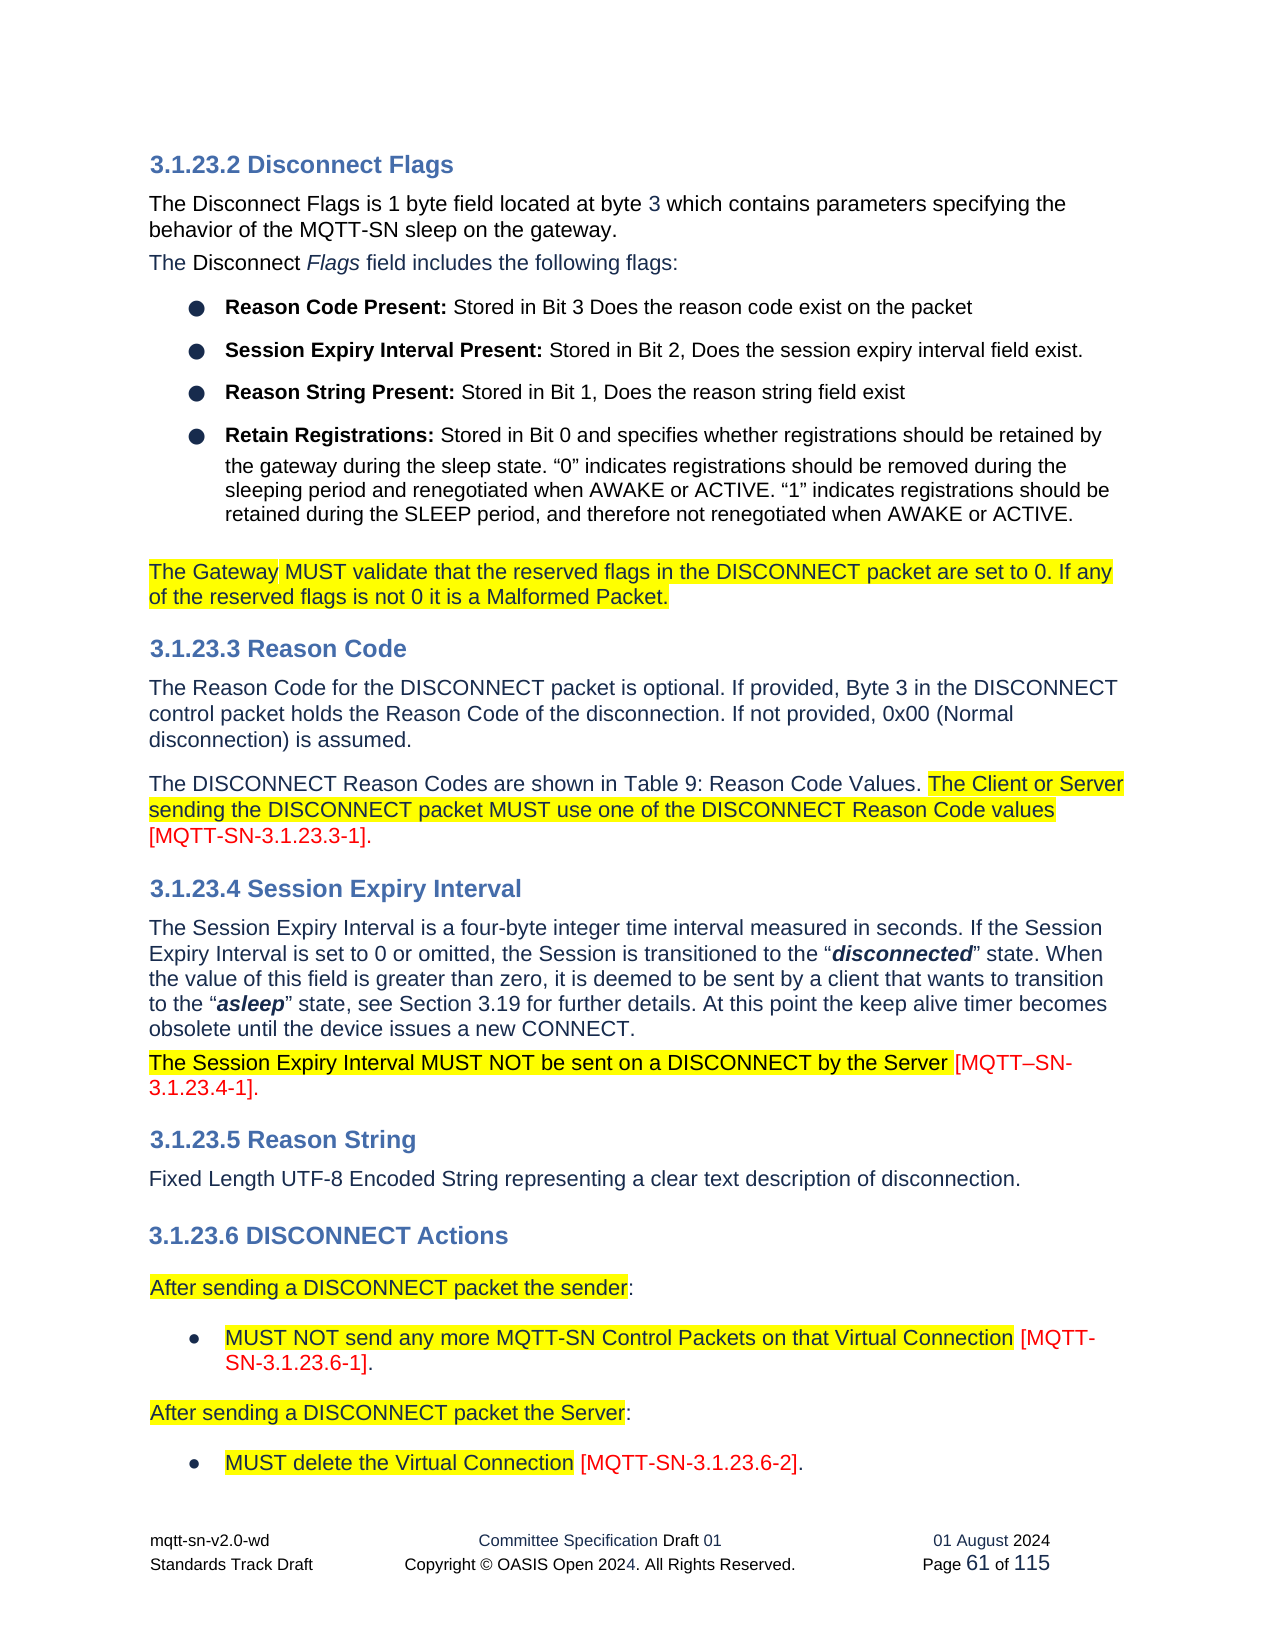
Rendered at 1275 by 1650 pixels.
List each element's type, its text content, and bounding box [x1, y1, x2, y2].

list Reason Code Present: Stored in Bit 3 Does the reason code exist on the packet [187, 283, 1124, 326]
list Session Expiry Interval Present: Stored in Bit 2, Does the session expiry interval field exist. [187, 326, 1124, 369]
subtitle 3.1.23.2 Disconnect Flags [150, 150, 1124, 179]
list MUST delete the Virtual Connection [MQTT-SN-3.1.23.6-2]. [187, 1450, 574, 1475]
text After sending a DISCONNECT packet the Server: [631, 1400, 1125, 1425]
text After sending a DISCONNECT packet the Server: [150, 1400, 625, 1425]
list Reason String Present: Stored in Bit 1, Does the reason string field exist [187, 369, 1124, 412]
text The Gateway MUST validate that the reserved flags in the DISCONNECT packet are set to 0. If any of the reserved flags is not 0 it is a Malformed Packet. [148, 558, 1124, 609]
text The Disconnect Flags is 1 byte field located at byte 3 which contains parameters specifying the behavior of the MQTT-SN sleep on the gateway. [148, 191, 1124, 242]
text The Session Expiry Interval MUST NOT be sent on a DISCONNECT by the Server [MQTT–SN-3.1.23.4-1]. [148, 1049, 1124, 1100]
text After sending a DISCONNECT packet the sender: [634, 1274, 1125, 1299]
subtitle 3.1.23.4 Session Expiry Interval [150, 874, 1124, 903]
text Fixed Length UTF-8 Encoded String representing a clear text description of disconnection. [148, 1166, 1124, 1191]
text The DISCONNECT Reason Codes are shown in Table 9: Reason Code Values. The Client or Server sending the DISCONNECT packet MUST use one of the DISCONNECT Reason Code values [MQTT-SN-3.1.23.3-1]. [148, 771, 1124, 848]
subtitle 3.1.23.6 DISCONNECT Actions [148, 1221, 1124, 1249]
text The Disconnect Flags field includes the following flags: [148, 250, 1124, 275]
list MUST delete the Virtual Connection [MQTT-SN-3.1.23.6-2]. [804, 1450, 1125, 1475]
text The Session Expiry Interval is a four-byte integer time interval measured in seconds. If the Session Expiry Interval is set to 0 or omitted, the Session is transitioned to the “disconnected” state. When the value of this field is greater than zero, it is deemed to be sent by a client that wants to transition to the “asleep” state, see Section 3.19 for further details. At this point the keep alive timer becomes obsolete until the device issues a new CONNECT. [148, 915, 1124, 1041]
subtitle 3.1.23.5 Reason String [150, 1125, 1124, 1154]
subtitle 3.1.23.3 Reason Code [150, 634, 1124, 663]
text The Reason Code for the DISCONNECT packet is optional. If provided, Byte 3 in the DISCONNECT control packet holds the Reason Code of the disconnection. If not provided, 0x00 (Normal disconnection) is assumed. [148, 675, 1124, 752]
text After sending a DISCONNECT packet the sender: [150, 1274, 628, 1299]
list MUST NOT send any more MQTT-SN Control Packets on that Virtual Connection [MQTT-SN-3.1.23.6-1]. [187, 1324, 1125, 1375]
list Retain Registrations: Stored in Bit 0 and specifies whether registrations should be retained by the gateway during the sleep state. “0” indicates registrations should be removed during the sleeping period and renegotiated when AWAKE or ACTIVE. “1” indicates registrations should be retained during the SLEEP period, and therefore not renegotiated when AWAKE or ACTIVE. [187, 412, 1124, 526]
